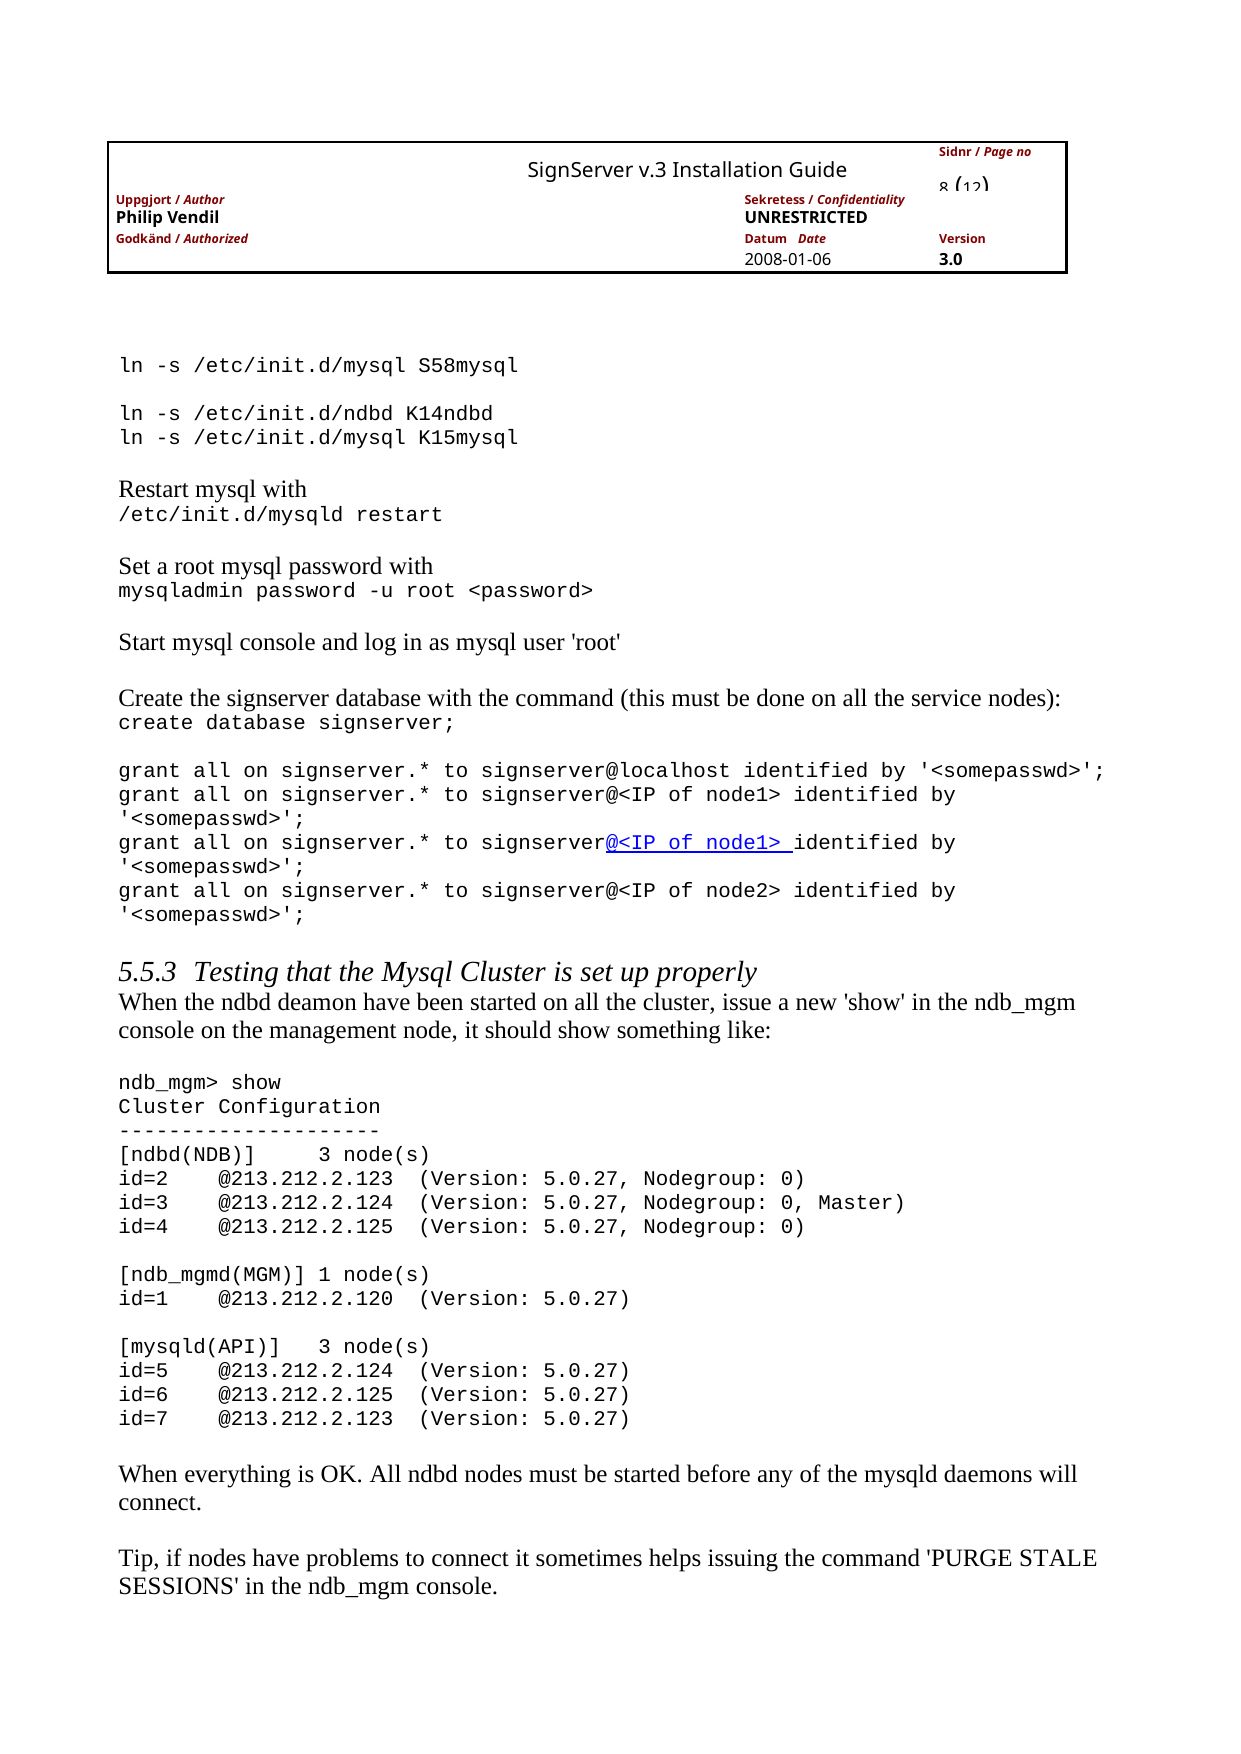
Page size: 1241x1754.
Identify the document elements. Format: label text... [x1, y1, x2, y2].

text [mysqld(API)] 3 node(s) [118, 1336, 1122, 1359]
text id=7 @213.212.2.123 (Version: 5.0.27) [118, 1407, 1122, 1431]
text Cluster Configuration [118, 1096, 1122, 1120]
text grant all on signserver.* to signserver@<IP of node2> identified by '<somepasswd>'; [118, 879, 1122, 927]
text grant all on signserver.* to signserver@<IP of node1> identified by '<somepasswd>'; [118, 832, 1122, 879]
text When everything is OK. All ndbd nodes must be started before any of the mysqld daemons will connect. [118, 1459, 1122, 1516]
text id=2 @213.212.2.123 (Version: 5.0.27, Nodegroup: 0) [118, 1168, 1122, 1192]
text Start mysql console and log in as mysql user 'root' [118, 628, 1122, 656]
text [ndbd(NDB)] 3 node(s) [118, 1144, 1122, 1168]
text [ndb_mgmd(MGM)] 1 node(s) [118, 1264, 1122, 1288]
text id=5 @213.212.2.124 (Version: 5.0.27) [118, 1359, 1122, 1383]
text ndb_mgm> show [118, 1072, 1122, 1096]
text --------------------- [118, 1120, 1122, 1144]
text create database signserver; [118, 712, 1122, 736]
text ln -s /etc/init.d/ndbd K14ndbd [118, 403, 1122, 427]
text grant all on signserver.* to signserver@<IP of node1> identified by '<somepasswd>'; [118, 784, 1122, 832]
text mysqladmin password -u root <password> [118, 580, 1122, 604]
text When the ndbd deamon have been started on all the cluster, issue a new 'show' in the ndb_mgm console on the management node, it should show something like: [118, 988, 1122, 1044]
text id=3 @213.212.2.124 (Version: 5.0.27, Nodegroup: 0, Master) [118, 1192, 1122, 1216]
text ln -s /etc/init.d/mysql K15mysql [118, 427, 1122, 451]
text ln -s /etc/init.d/mysql S58mysql [118, 355, 1122, 379]
text grant all on signserver.* to signserver@localhost identified by '<somepasswd>'; [118, 760, 1122, 784]
text id=4 @213.212.2.125 (Version: 5.0.27, Nodegroup: 0) [118, 1216, 1122, 1240]
text /etc/init.d/mysqld restart [118, 504, 1122, 528]
text Set a root mysql password with [118, 552, 1122, 580]
subtitle Testing that the Mysql Cluster is set up properly [118, 956, 1122, 988]
text Create the signserver database with the command (this must be done on all the service nodes): [118, 684, 1122, 712]
text Restart mysql with [118, 475, 1122, 504]
text id=6 @213.212.2.125 (Version: 5.0.27) [118, 1383, 1122, 1407]
text Tip, if nodes have problems to connect it sometimes helps issuing the command 'PURGE STALE SESSIONS' in the ndb_mgm console. [118, 1543, 1122, 1599]
text id=1 @213.212.2.120 (Version: 5.0.27) [118, 1288, 1122, 1312]
